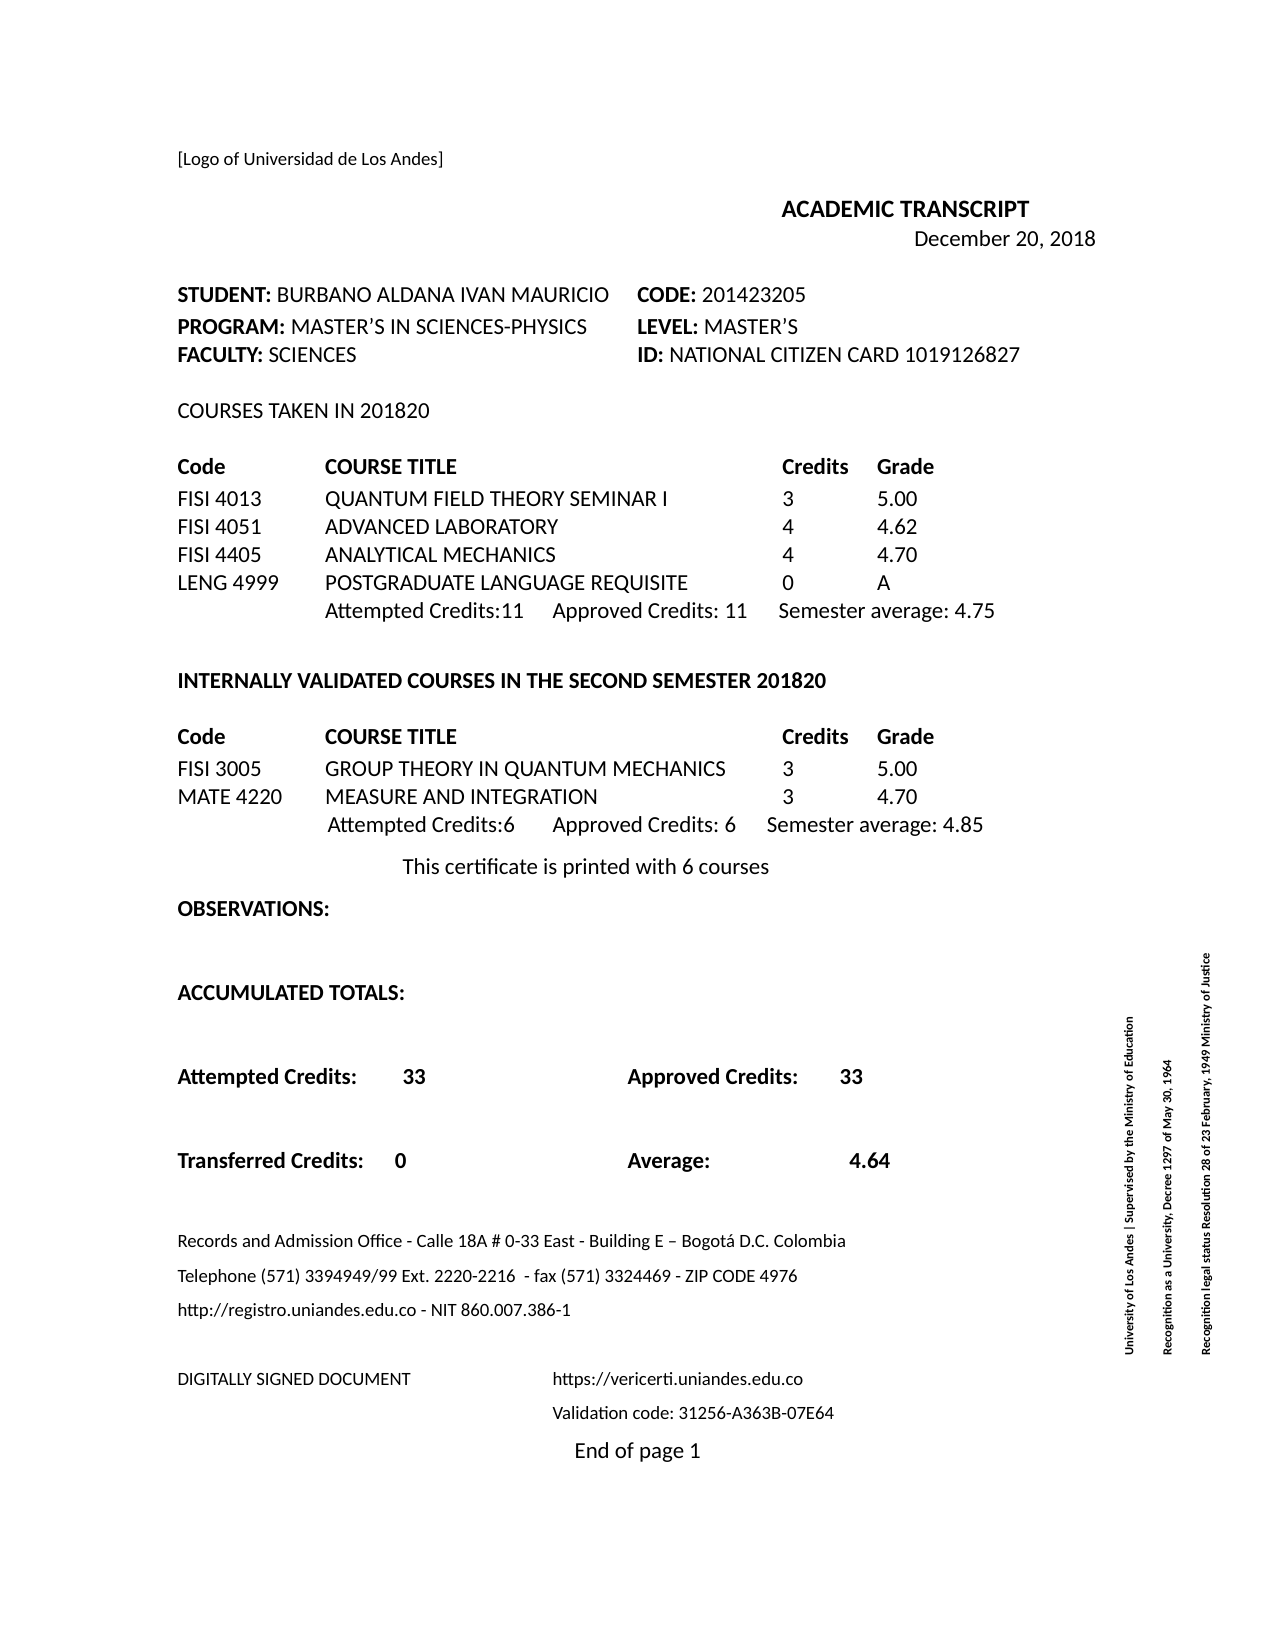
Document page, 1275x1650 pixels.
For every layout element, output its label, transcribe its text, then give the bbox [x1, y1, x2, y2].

table_cell LEVEL: MASTER’S [626, 312, 1086, 340]
table_cell QUANTUM FIELD THEORY SEMINAR I [314, 484, 771, 512]
table_header Credits [771, 452, 866, 484]
subtitle Records and Admission Office - Calle 18A # 0-33 East - Building E – Bogotá D.C. Colombia [177, 1230, 1098, 1253]
table_cell FISI 4013 [166, 484, 314, 512]
table_cell FISI 4051 [166, 512, 314, 540]
table_header Code [166, 452, 314, 484]
text Attempted Credits:11 Approved Credits: 11 Semester average: 4.75 [251, 596, 1098, 624]
text Attempted Credits:6 Approved Credits: 6 Semester average: 4.85 [251, 810, 1098, 838]
table_header COURSES TAKEN IN 201820 [166, 396, 1086, 424]
table_header STUDENT: BURBANO ALDANA IVAN MAURICIO [166, 280, 626, 312]
text This certificate is printed with 6 courses [177, 852, 1098, 880]
table_header Grade [866, 452, 1086, 484]
table_header COURSE TITLE [314, 722, 771, 754]
table_cell 4 [771, 512, 866, 540]
subtitle ACADEMIC TRANSCRIPT [177, 193, 1098, 224]
text End of page 1 [177, 1436, 1098, 1464]
text December 20, 2018 [177, 224, 1098, 252]
table_header COURSE TITLE [314, 452, 771, 484]
text Validation code: 31256-A363B-07E64 [177, 1402, 1098, 1424]
table_cell 4.70 [866, 540, 1086, 568]
table_cell ID: NATIONAL CITIZEN CARD 1019126827 [626, 340, 1086, 368]
table_cell POSTGRADUATE LANGUAGE REQUISITE [314, 568, 771, 596]
table_cell 4.62 [866, 512, 1086, 540]
table_cell FISI 4405 [166, 540, 314, 568]
table_cell 0 [771, 568, 866, 596]
table_cell 4 [771, 540, 866, 568]
table_header INTERNALLY VALIDATED COURSES IN THE SECOND SEMESTER 201820 [166, 666, 1086, 694]
table_cell 3 [771, 484, 866, 512]
text [Logo of Universidad de Los Andes] [177, 148, 1098, 171]
table_cell 4.70 [866, 782, 1086, 810]
table_cell MATE 4220 [166, 782, 314, 810]
text Transferred Credits: 0 Average: 4.64 [177, 1146, 1098, 1174]
subtitle ACCUMULATED TOTALS: [177, 978, 1098, 1006]
table_cell 5.00 [866, 754, 1086, 782]
table_header Grade [866, 722, 1086, 754]
table_header Credits [771, 722, 866, 754]
text Attempted Credits: 33 Approved Credits: 33 [177, 1062, 1098, 1090]
table_cell FACULTY: SCIENCES [166, 340, 626, 368]
table_cell LENG 4999 [166, 568, 314, 596]
text http://registro.uniandes.edu.co - NIT 860.007.386-1 [177, 1298, 1098, 1321]
text DIGITALLY SIGNED DOCUMENT https://vericerti.uniandes.edu.co [177, 1367, 1098, 1390]
table_cell 3 [771, 782, 866, 810]
table_cell MEASURE AND INTEGRATION [314, 782, 771, 810]
table_cell A [866, 568, 1086, 596]
table_header CODE: 201423205 [626, 280, 1086, 312]
table_cell PROGRAM: MASTER’S IN SCIENCES-PHYSICS [166, 312, 626, 340]
table_cell ANALYTICAL MECHANICS [314, 540, 771, 568]
table_cell FISI 3005 [166, 754, 314, 782]
table_cell GROUP THEORY IN QUANTUM MECHANICS [314, 754, 771, 782]
text Telephone (571) 3394949/99 Ext. 2220-2216 - fax (571) 3324469 - ZIP CODE 4976 [177, 1264, 1098, 1287]
text OBSERVATIONS: [177, 894, 1098, 922]
table_cell ADVANCED LABORATORY [314, 512, 771, 540]
table_cell 5.00 [866, 484, 1086, 512]
table_header Code [166, 722, 314, 754]
table_cell 3 [771, 754, 866, 782]
